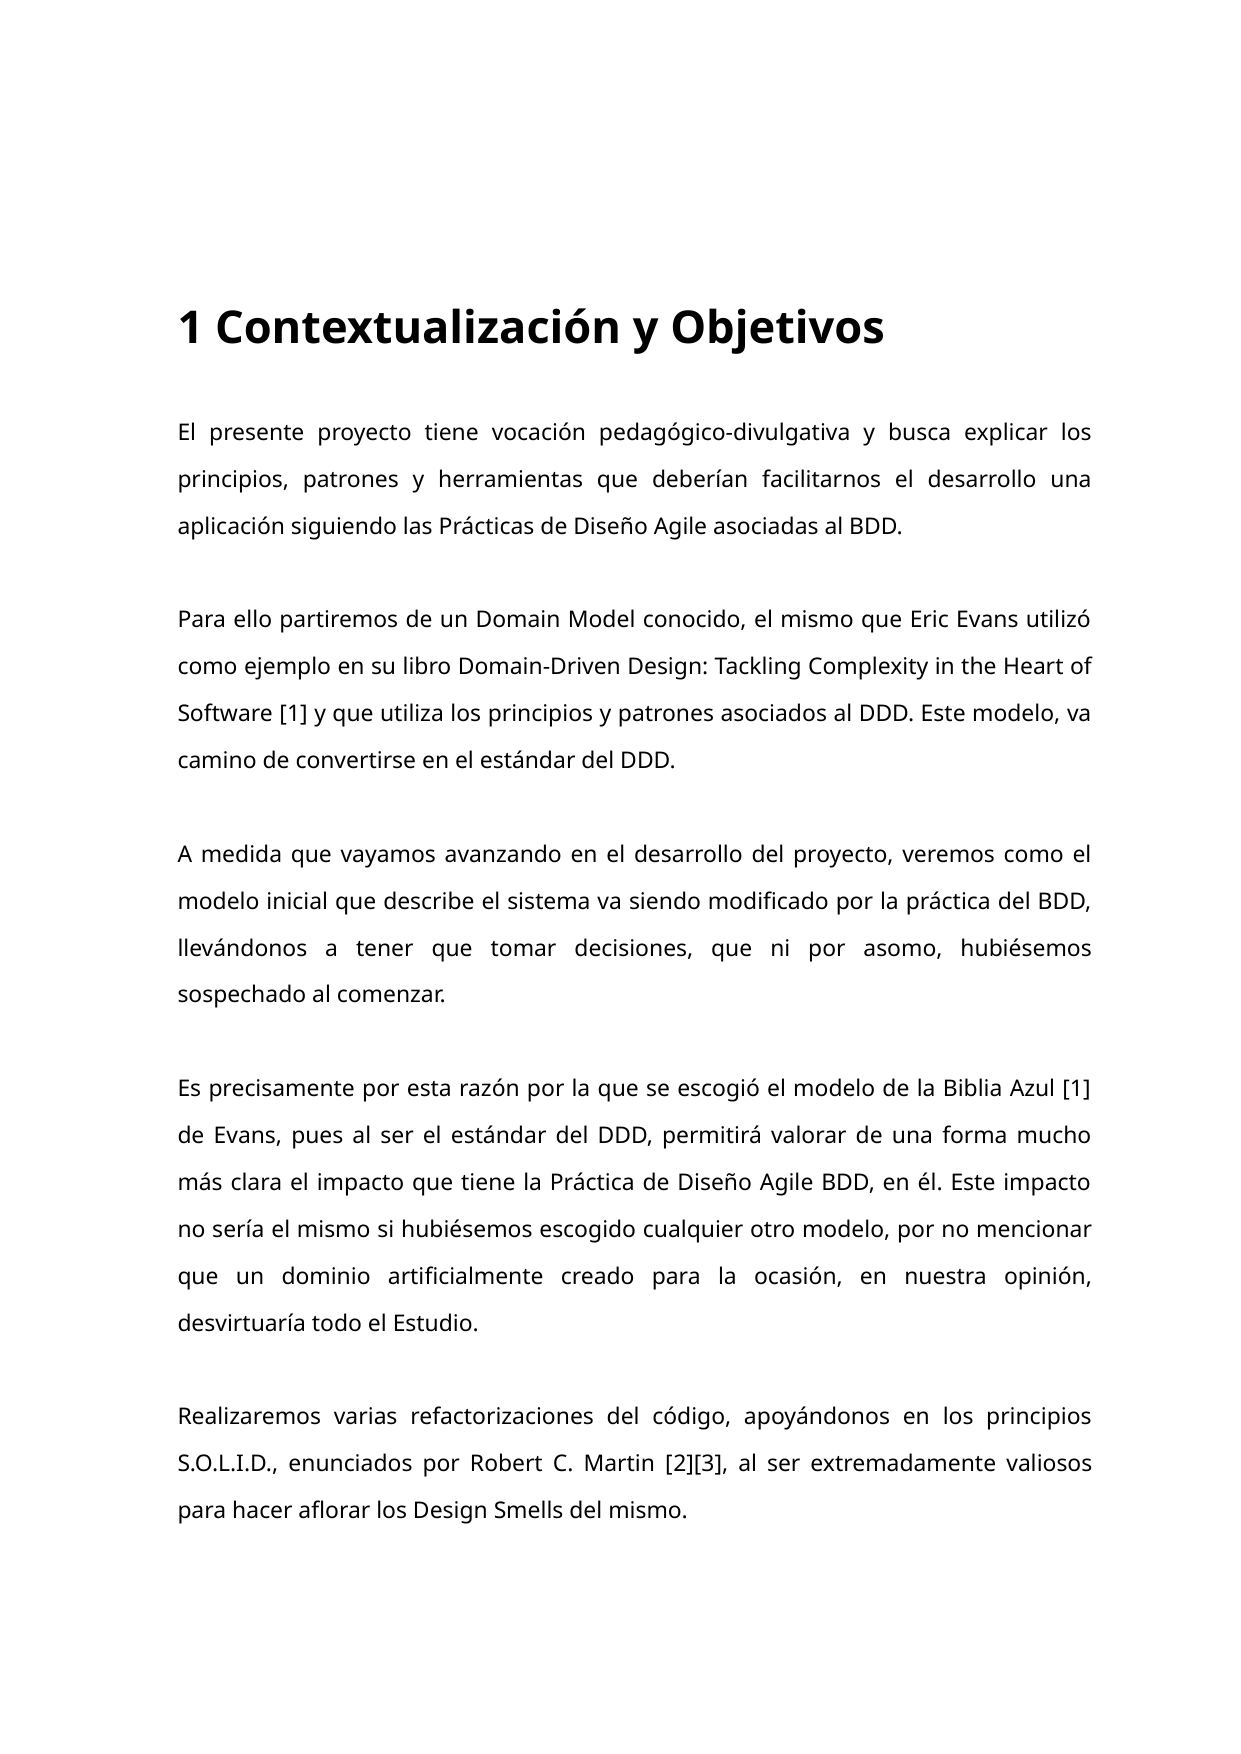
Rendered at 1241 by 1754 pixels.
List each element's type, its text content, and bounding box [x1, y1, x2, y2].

text Para ello partiremos de un Domain Model conocido, el mismo que Eric Evans utilizó como ejemplo en su libro Domain-Driven Design: Tackling Complexity in the Heart of Software [1] y que utiliza los principios y patrones asociados al DDD. Este modelo, va camino de convertirse en el estándar del DDD. [177, 603, 1093, 775]
text Realizaremos varias refactorizaciones del código, apoyándonos en los principios S.O.L.I.D., enunciados por Robert C. Martin [2][3], al ser extremadamente valiosos para hacer aflorar los Design Smells del mismo. [177, 1400, 1093, 1525]
text A medida que vayamos avanzando en el desarrollo del proyecto, veremos como el modelo inicial que describe el sistema va siendo modificado por la práctica del BDD, llevándonos a tener que tomar decisiones, que ni por asomo, hubiésemos sospechado al comenzar. [177, 838, 1093, 1010]
text El presente proyecto tiene vocación pedagógico-divulgativa y busca explicar los principios, patrones y herramientas que deberían facilitarnos el desarrollo una aplicación siguiendo las Prácticas de Diseño Agile asociadas al BDD. [177, 416, 1093, 541]
subtitle Contextualización y Objetivos [177, 295, 1093, 357]
text Es precisamente por esta razón por la que se escogió el modelo de la Biblia Azul [1] de Evans, pues al ser el estándar del DDD, permitirá valorar de una forma mucho más clara el impacto que tiene la Práctica de Diseño Agile BDD, en él. Este impacto no sería el mismo si hubiésemos escogido cualquier otro modelo, por no mencionar que un dominio artificialmente creado para la ocasión, en nuestra opinión, desvirtuaría todo el Estudio. [177, 1072, 1093, 1338]
